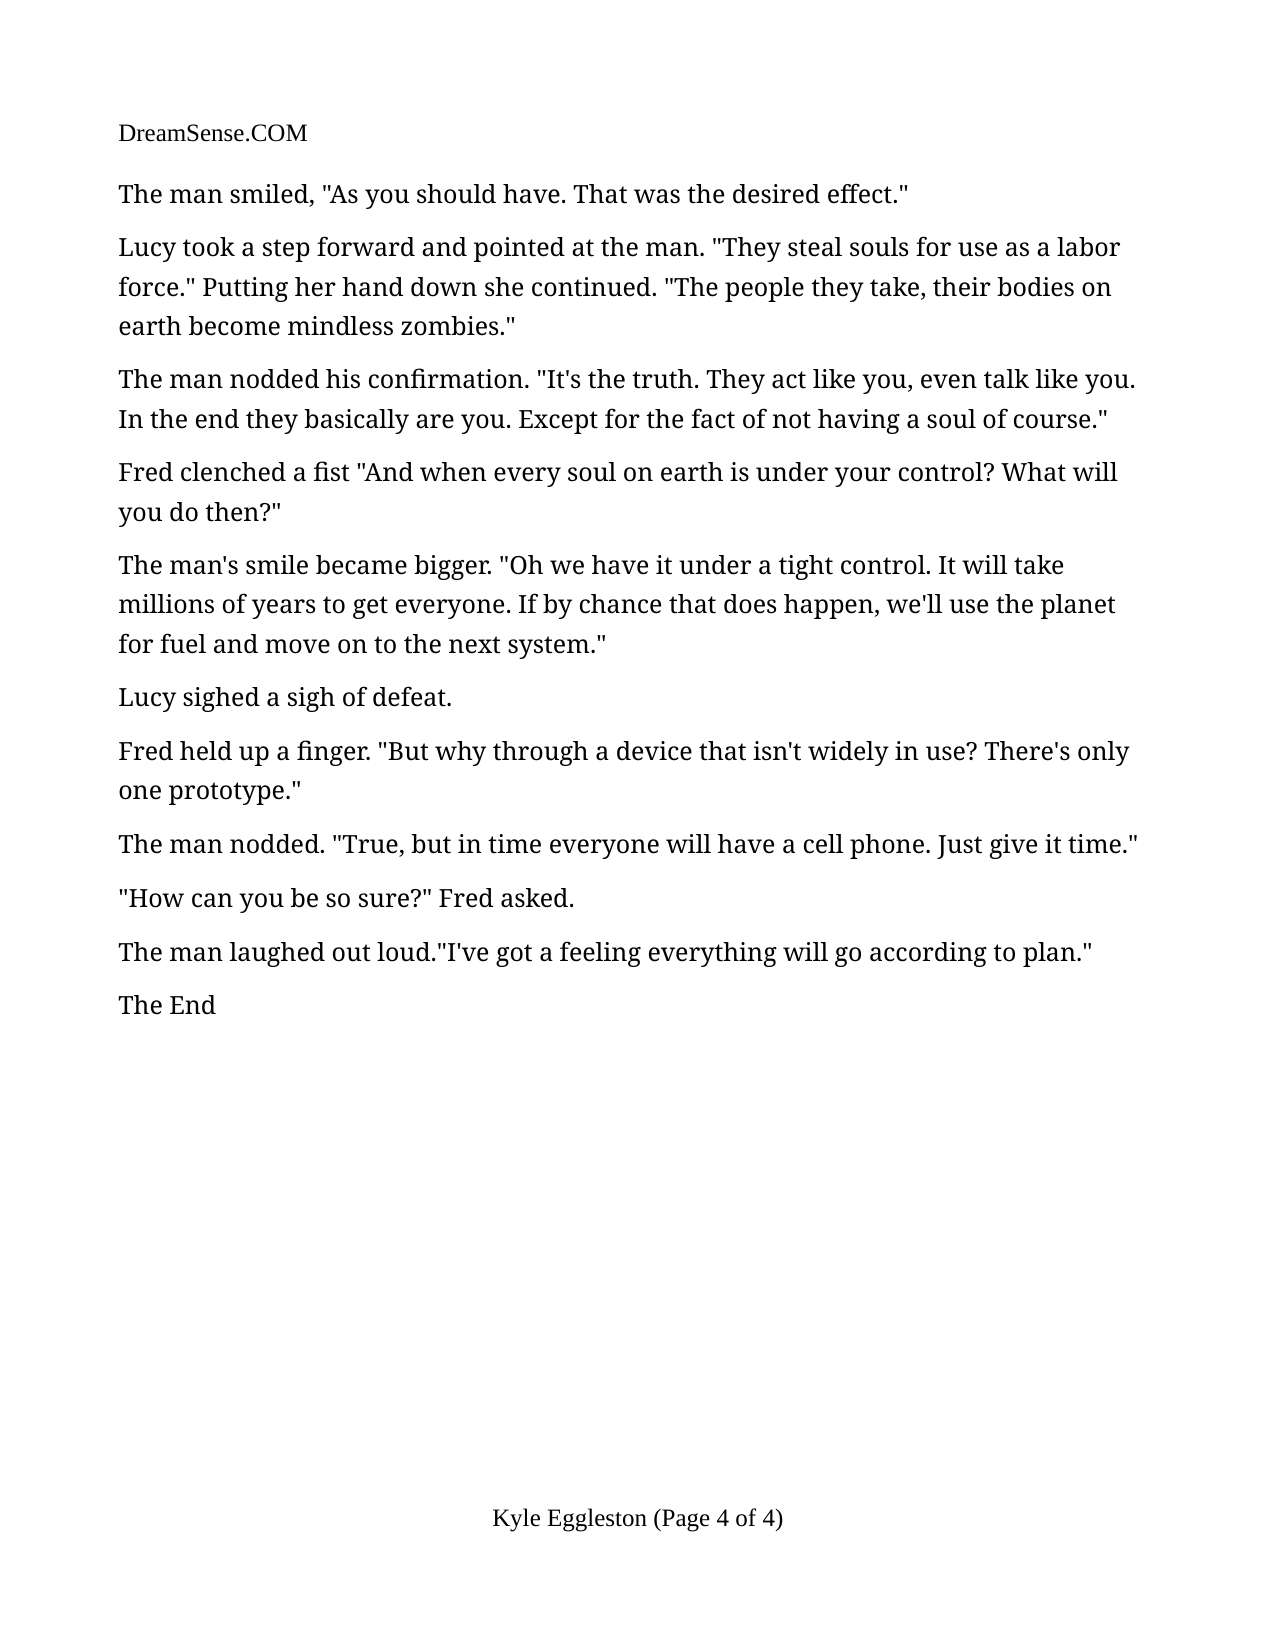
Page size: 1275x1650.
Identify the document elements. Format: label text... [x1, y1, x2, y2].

text Lucy took a step forward and pointed at the man. "They steal souls for use as a labor force." Putting her hand down she continued. "The people they take, their bodies on earth become mindless zombies." [118, 230, 1157, 342]
text The End [118, 988, 1157, 1022]
text The man nodded his confirmation. "It's the truth. They act like you, even talk like you. In the end they basically are you. Except for the fact of not having a soul of course." [118, 362, 1157, 435]
text The man nodded. "True, but in time everyone will have a cell phone. Just give it time." [118, 827, 1157, 861]
text "How can you be so sure?" Fred asked. [118, 881, 1157, 914]
text The man's smile became bigger. "Oh we have it under a tight control. It will take millions of years to get everyone. If by chance that does happen, we'll use the planet for fuel and move on to the next system." [118, 548, 1157, 660]
text The man smiled, "As you should have. That was the desired effect." [118, 176, 1157, 210]
text Lucy sighed a sigh of defeat. [118, 680, 1157, 714]
text Fred held up a finger. "But why through a device that isn't widely in use? There's only one prototype." [118, 734, 1157, 807]
text Fred clenched a fist "And when every soul on earth is under your control? What will you do then?" [118, 455, 1157, 528]
text The man laughed out loud."I've got a feeling everything will go according to plan." [118, 934, 1157, 968]
